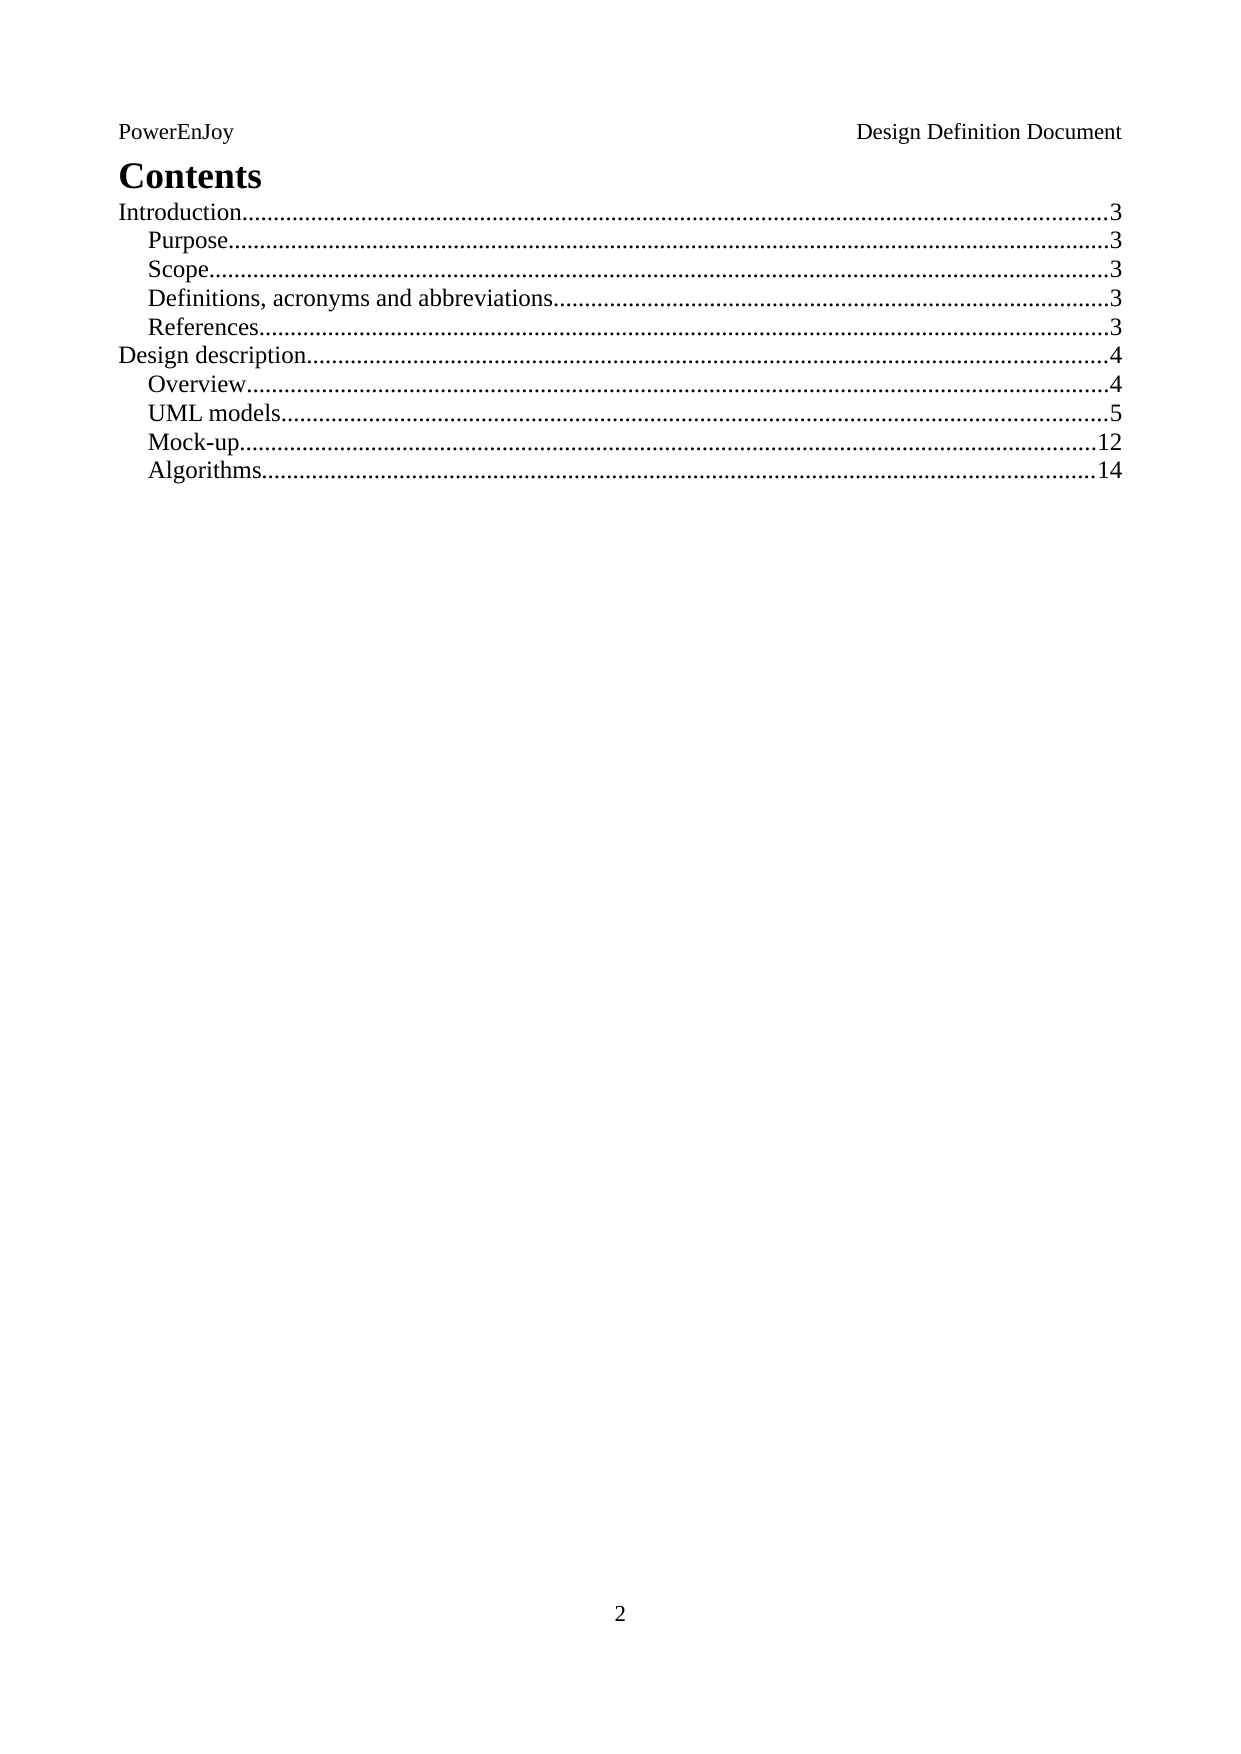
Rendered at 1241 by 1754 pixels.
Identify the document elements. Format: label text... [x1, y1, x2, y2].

text Purpose 3 [148, 225, 1122, 254]
text Algorithms 14 [148, 455, 1122, 484]
text Definitions, acronyms and abbreviations 3 [148, 283, 1122, 312]
text Scope 3 [148, 254, 1122, 283]
text Introduction 3 [118, 197, 1122, 225]
text Overview 4 [148, 369, 1122, 398]
text Mock-up 12 [148, 427, 1122, 455]
subtitle Contents [118, 153, 1122, 197]
text References 3 [148, 312, 1122, 340]
text Design description 4 [118, 340, 1122, 369]
text UML models 5 [148, 398, 1122, 427]
